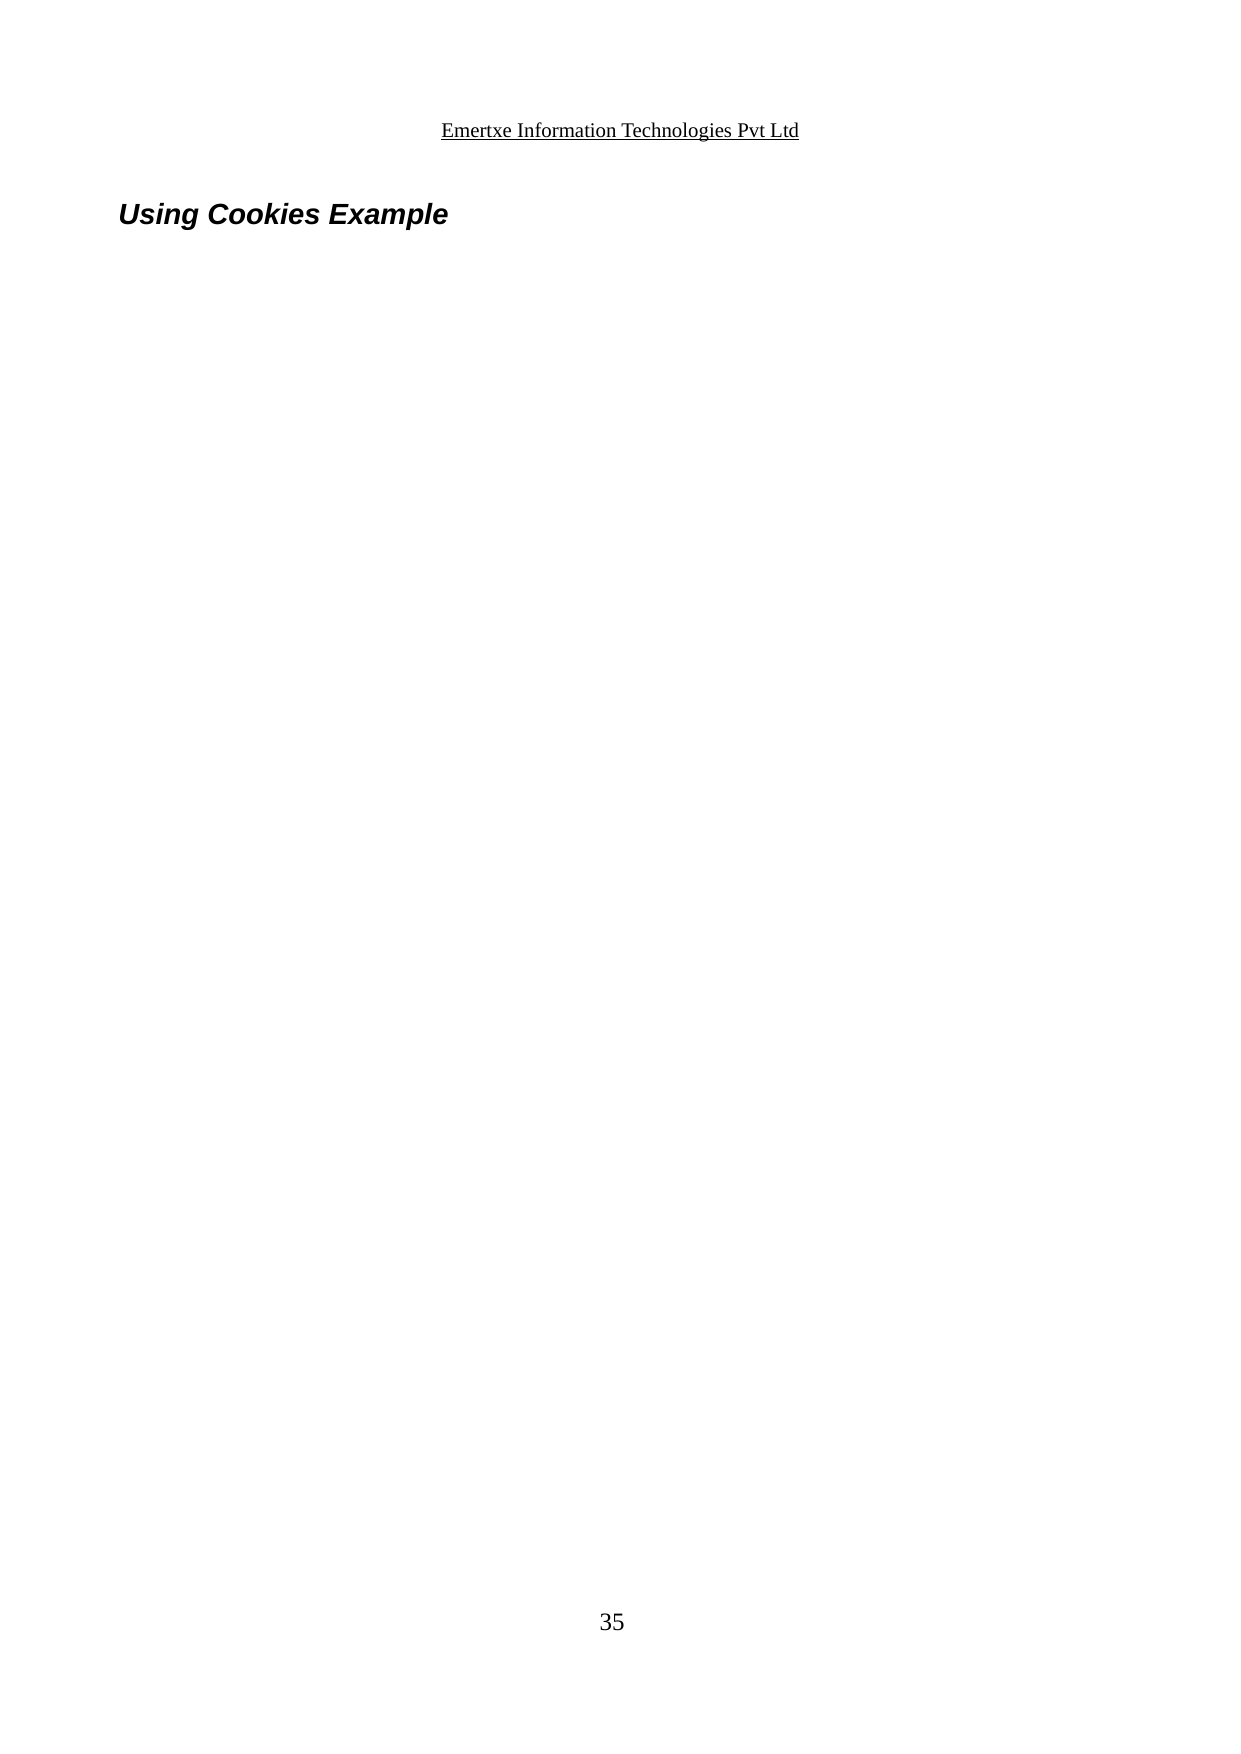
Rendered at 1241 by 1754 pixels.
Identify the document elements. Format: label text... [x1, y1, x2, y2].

subtitle Using Cookies Example [118, 197, 1122, 230]
